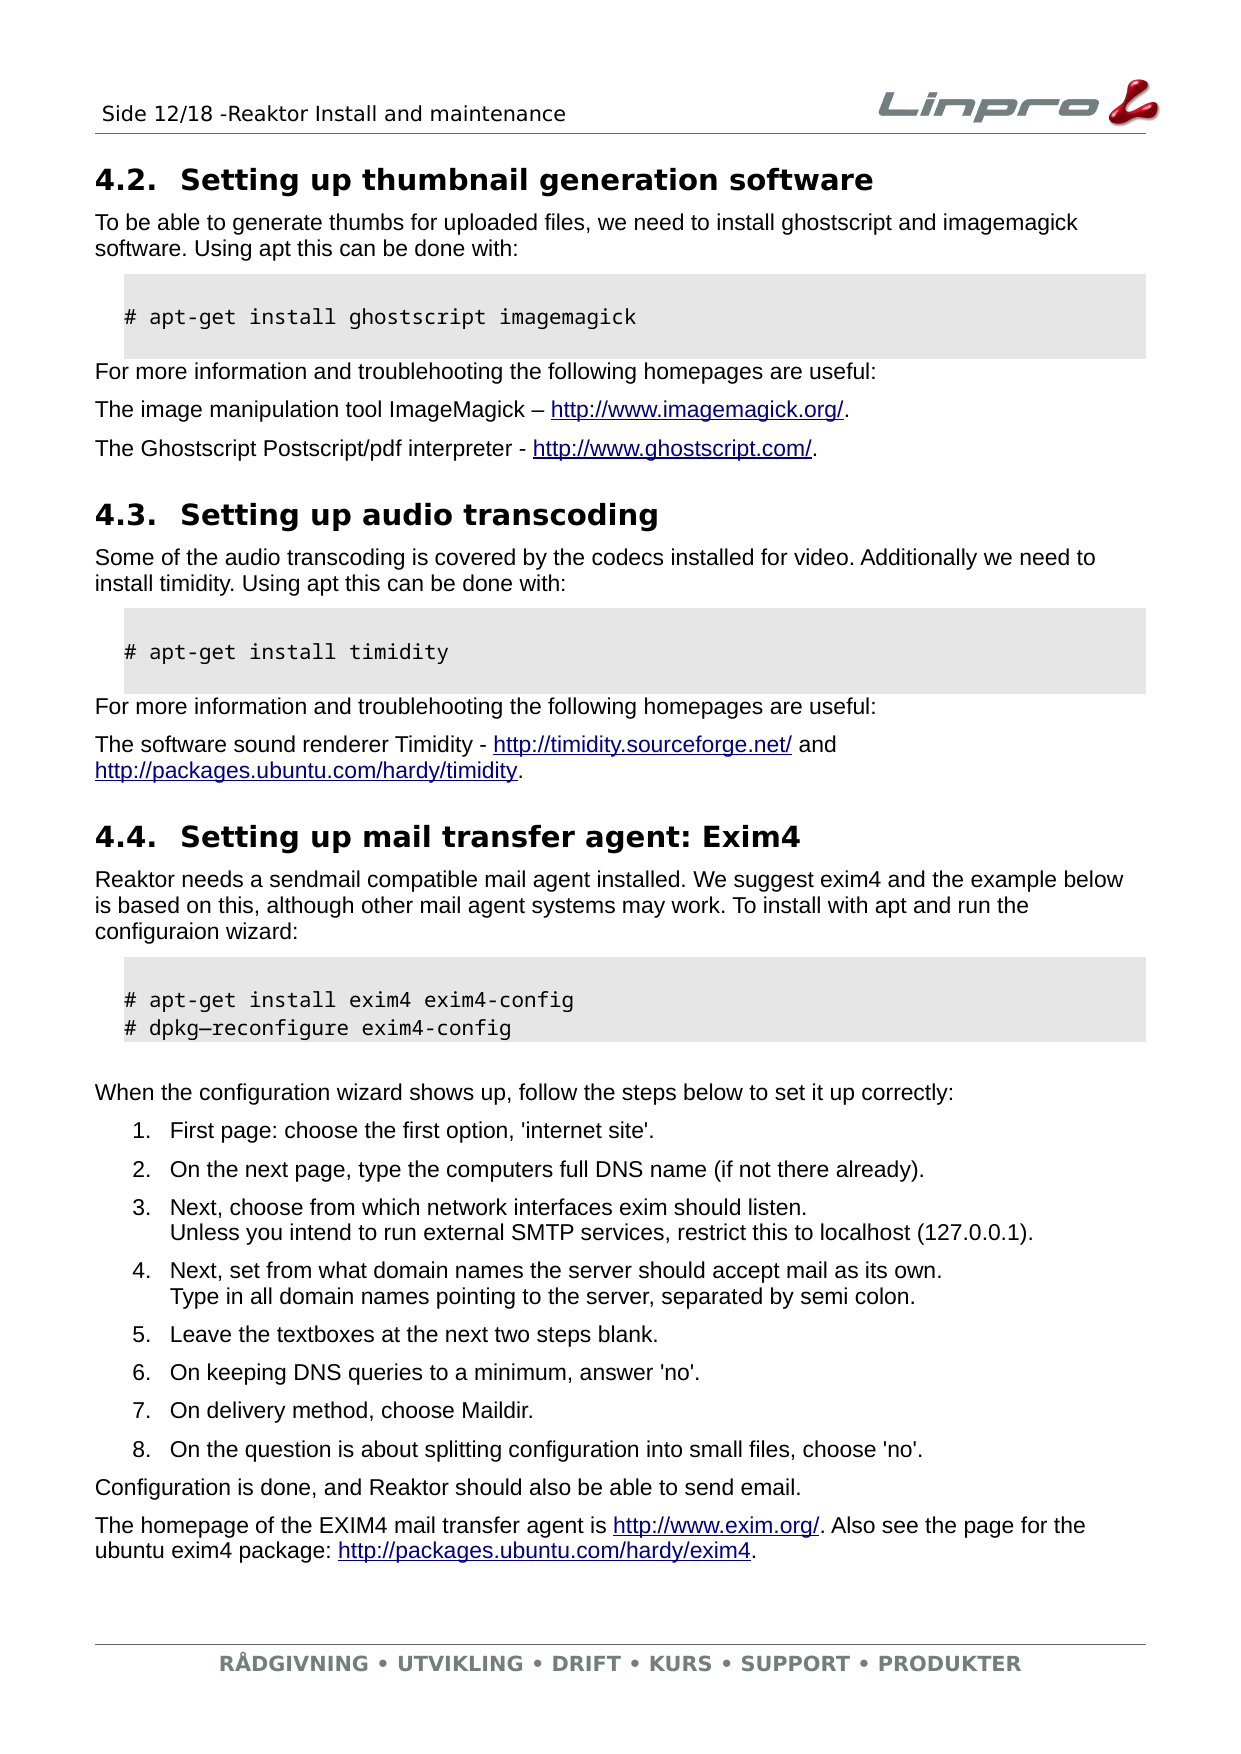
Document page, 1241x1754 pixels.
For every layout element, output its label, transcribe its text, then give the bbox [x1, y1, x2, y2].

text The software sound renderer Timidity - http://timidity.sourceforge.net/ and http://packages.ubuntu.com/hardy/timidity. [94, 732, 1146, 783]
list Leave the textboxes at the next two steps blank. [132, 1322, 1146, 1347]
list On keeping DNS queries to a minimum, answer 'no'. [132, 1360, 1146, 1386]
list First page: choose the first option, 'internet site'. [132, 1118, 1146, 1144]
subtitle Setting up thumbnail generation software [94, 163, 1146, 197]
text The Ghostscript Postscript/pdf interpreter - http://www.ghostscript.com/. [94, 435, 1146, 461]
text Reaktor needs a sendmail compatible mail agent installed. We suggest exim4 and the example below is based on this, although other mail agent systems may work. To install with apt and run the configuraion wizard: [94, 867, 1146, 944]
text For more information and troublehooting the following homepages are useful: [94, 694, 1146, 719]
list On delivery method, choose Maildir. [132, 1398, 1146, 1424]
text # apt-get install exim4 exim4-config [124, 985, 1146, 1013]
text The image manipulation tool ImageMagick – http://www.imagemagick.org/. [94, 397, 1146, 423]
list Next, set from what domain names the server should accept mail as its own. Type in all domain names pointing to the server, separated by semi colon. [132, 1258, 1146, 1309]
picture [878, 78, 1162, 128]
text # apt-get install ghostscript imagemagick [124, 302, 1146, 331]
list On the question is about splitting configuration into small files, choose 'no'. [132, 1436, 1146, 1462]
text Configuration is done, and Reaktor should also be able to send email. [94, 1474, 1146, 1500]
text When the configuration wizard shows up, follow the steps below to set it up correctly: [94, 1080, 1146, 1106]
subtitle Setting up audio transcoding [94, 498, 1146, 532]
text Some of the audio transcoding is covered by the codecs installed for video. Additionally we need to install timidity. Using apt this can be done with: [94, 545, 1146, 596]
list Next, choose from which network interfaces exim should listen. Unless you intend to run external SMTP services, restrict this to localhost (127.0.0.1). [132, 1194, 1146, 1246]
text To be able to generate thumbs for uploaded files, we need to install ghostscript and imagemagick software. Using apt this can be done with: [94, 210, 1146, 261]
text For more information and troublehooting the following homepages are useful: [94, 359, 1146, 384]
list On the next page, type the computers full DNS name (if not there already). [132, 1156, 1146, 1182]
text # apt-get install timidity [124, 637, 1146, 665]
subtitle Setting up mail transfer agent: Exim4 [94, 821, 1146, 855]
text # dpkg—reconfigure exim4-config [124, 1013, 1146, 1042]
text The homepage of the EXIM4 mail transfer agent is http://www.exim.org/. Also see the page for the ubuntu exim4 package: http://packages.ubuntu.com/hardy/exim4. [94, 1512, 1146, 1564]
